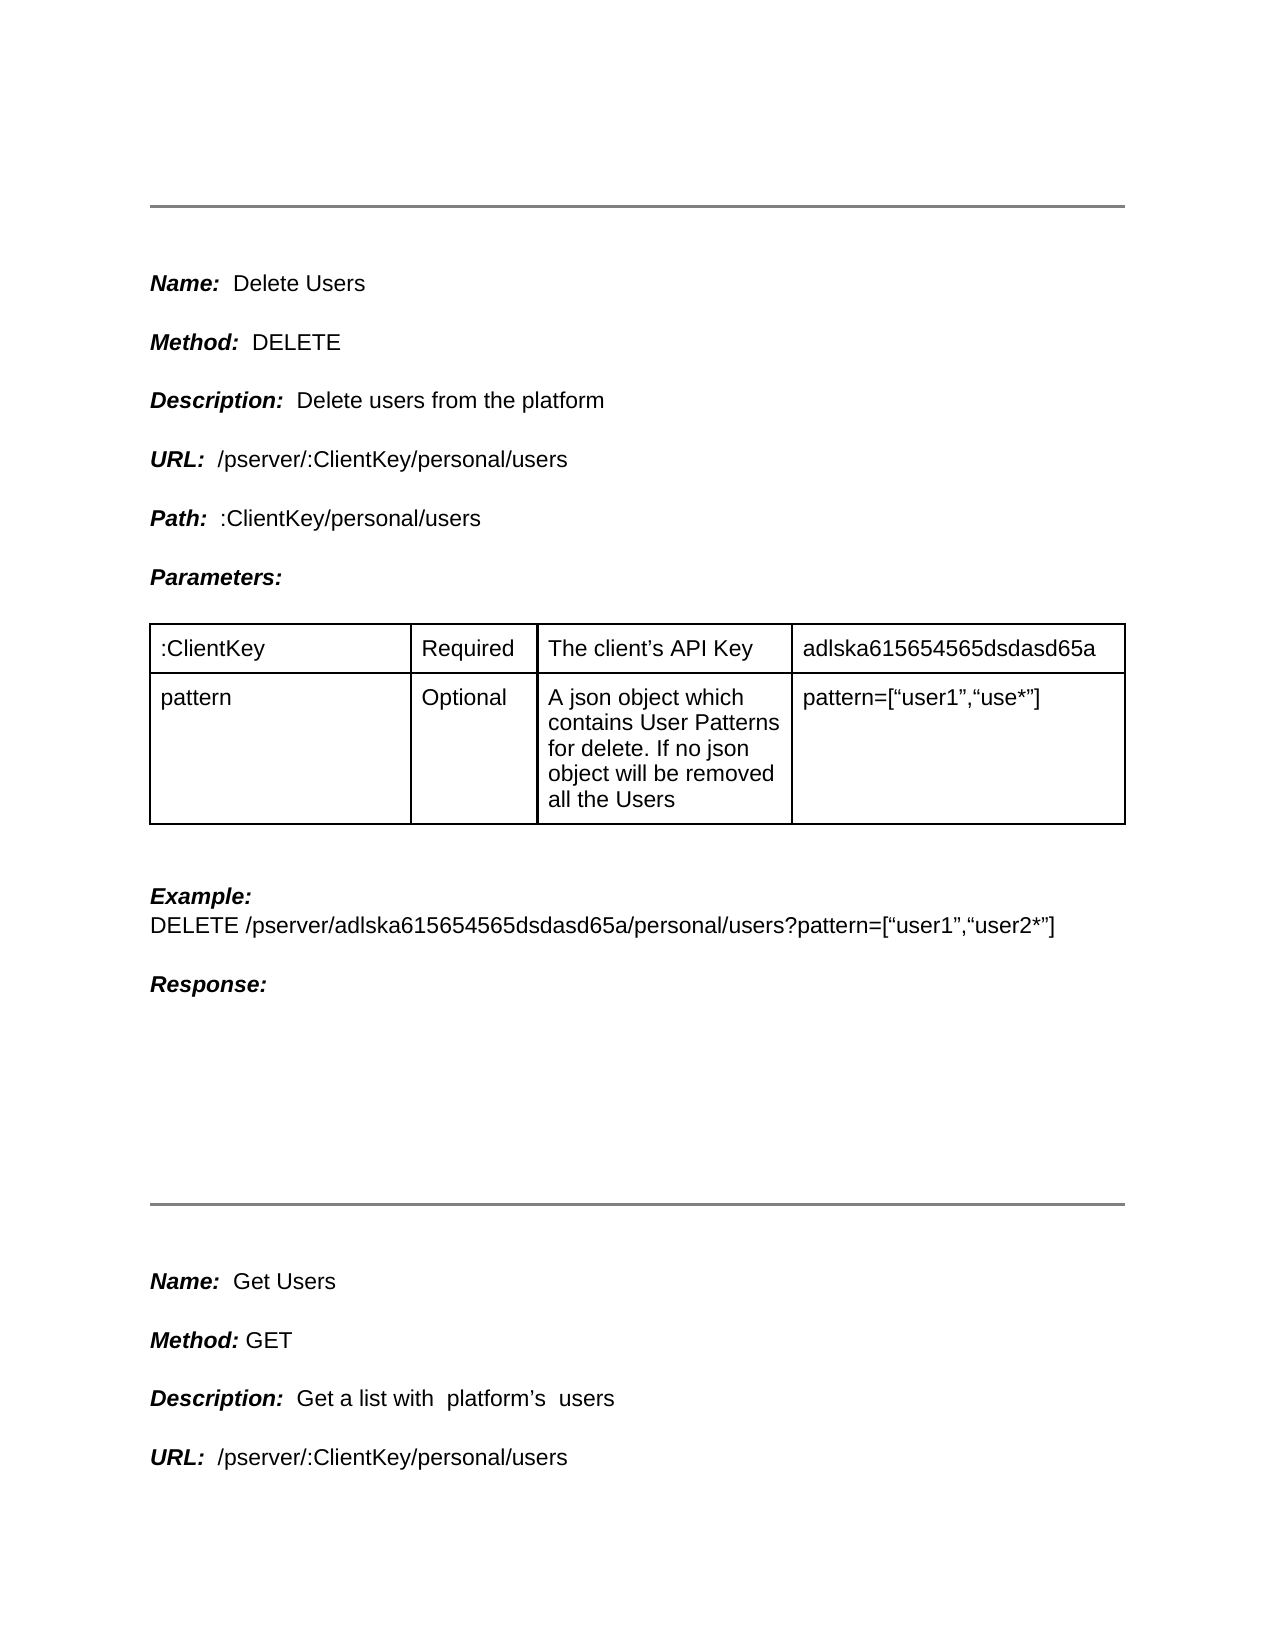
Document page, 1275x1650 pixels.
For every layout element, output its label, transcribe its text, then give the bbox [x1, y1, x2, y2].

text Parameters: [150, 564, 1125, 590]
table_cell A json object which contains User Patterns for delete. If no json object will be removed all the Users [539, 674, 791, 823]
table_header adlska615654565dsdasd65a [793, 625, 1124, 672]
text DELETE /pserver/adlska615654565dsdasd65a/personal/users?pattern=[“user1”,“user2*”] [150, 913, 1125, 938]
text Path: :ClientKey/personal/users [150, 506, 1125, 531]
text Description: Delete users from the platform [150, 388, 1125, 414]
table_cell pattern [151, 674, 410, 823]
table_cell Optional [412, 674, 536, 823]
text Description: Get a list with platform’s users [150, 1386, 1125, 1412]
text Example: [150, 883, 1125, 909]
table_header :ClientKey [151, 625, 410, 672]
table_header Required [412, 625, 536, 672]
table_header The client’s API Key [539, 625, 791, 672]
text URL: /pserver/:ClientKey/personal/users [150, 1445, 1125, 1470]
text Method: DELETE [150, 329, 1125, 355]
text Response: [150, 972, 1125, 997]
table_cell pattern=[“user1”,“use*”] [793, 674, 1124, 823]
text Name: Delete Users [150, 271, 1125, 296]
text Method: GET [150, 1327, 1125, 1353]
text Name: Get Users [150, 1268, 1125, 1294]
text URL: /pserver/:ClientKey/personal/users [150, 447, 1125, 472]
